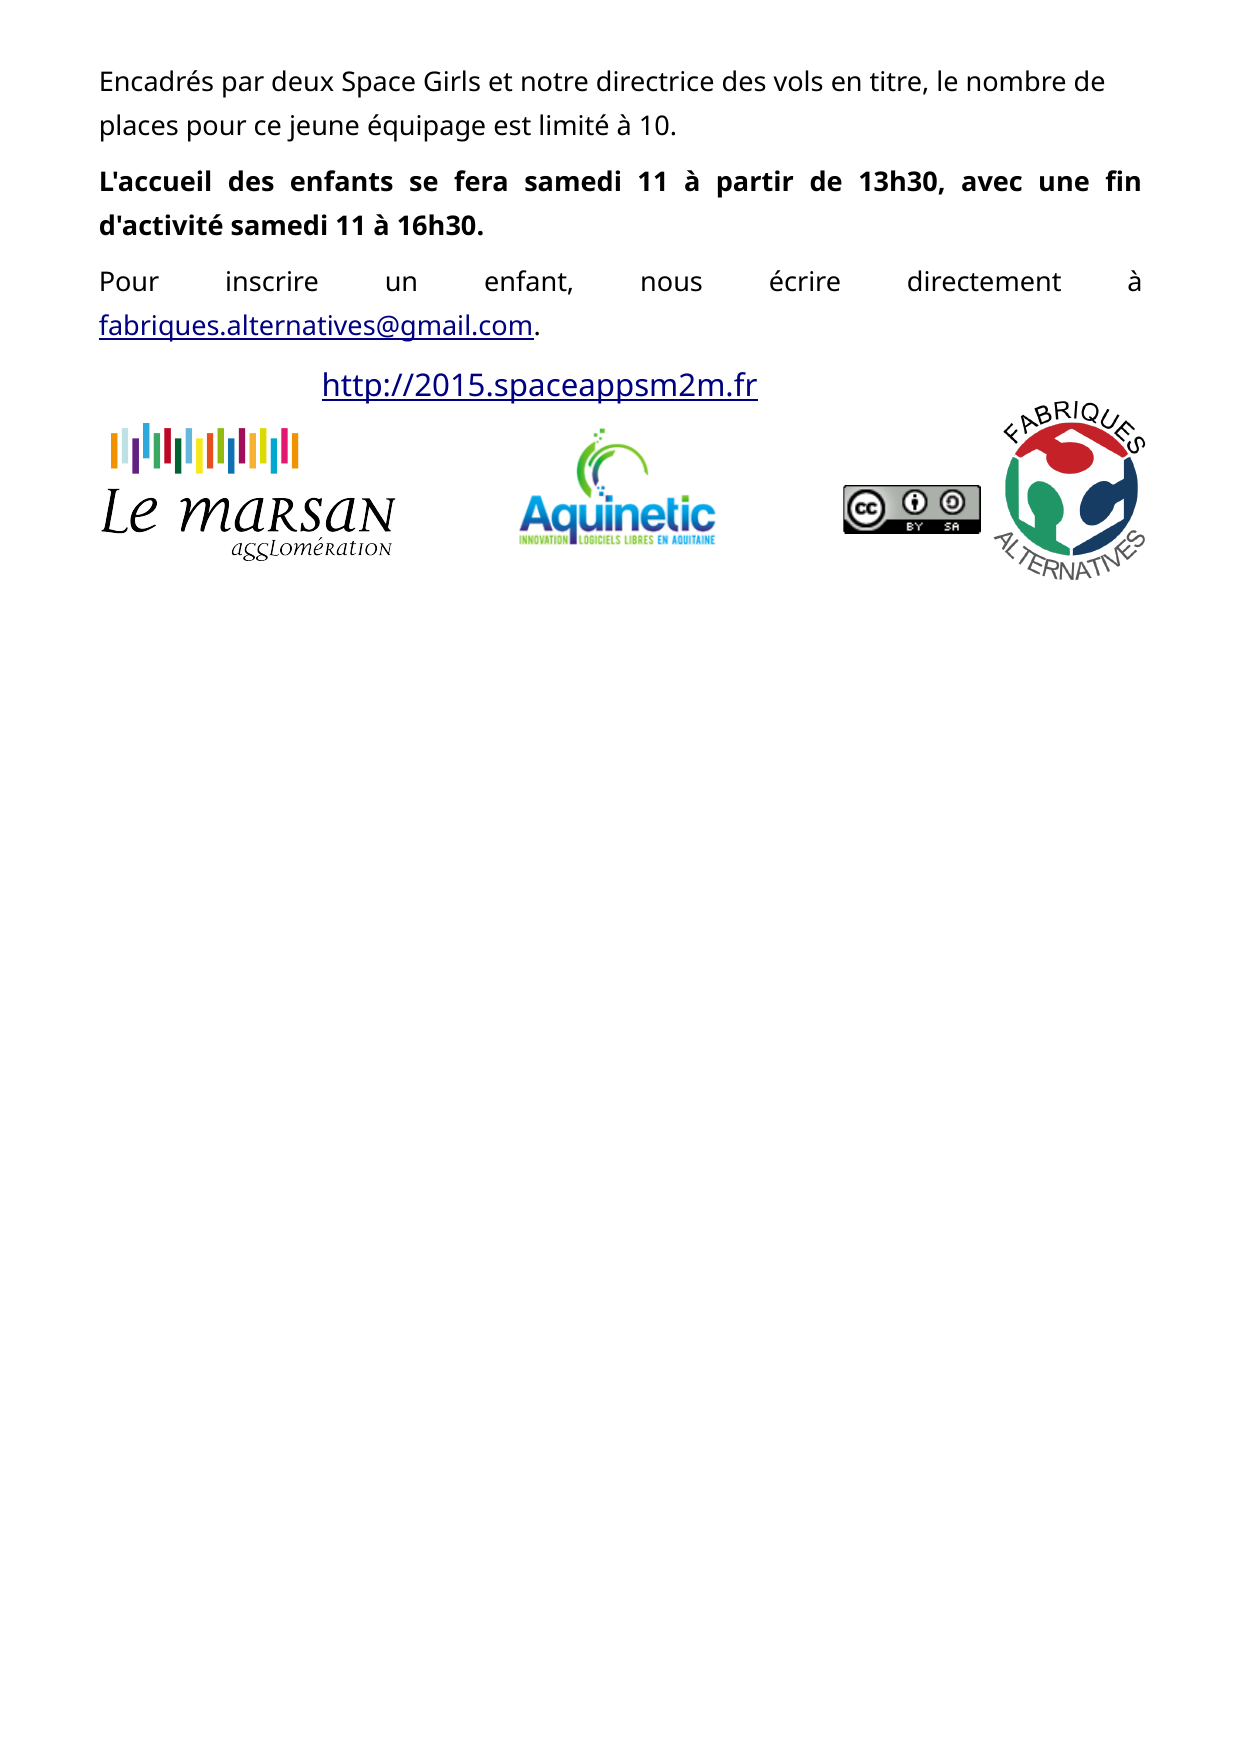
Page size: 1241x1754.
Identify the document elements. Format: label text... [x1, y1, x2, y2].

picture [843, 399, 1161, 580]
text Pour inscrire un enfant, nous écrire directement à fabriques.alternatives@gmail.com. [98, 263, 1143, 344]
picture [503, 412, 732, 561]
picture [101, 423, 396, 561]
text http://2015.spaceappsm2m.fr [98, 363, 1143, 405]
text Encadrés par deux Space Girls et notre directrice des vols en titre, le nombre de places pour ce jeune équipage est limité à 10. [98, 62, 1161, 143]
text L'accueil des enfants se fera samedi 11 à partir de 13h30, avec une fin d'activité samedi 11 à 16h30. [98, 163, 1143, 244]
